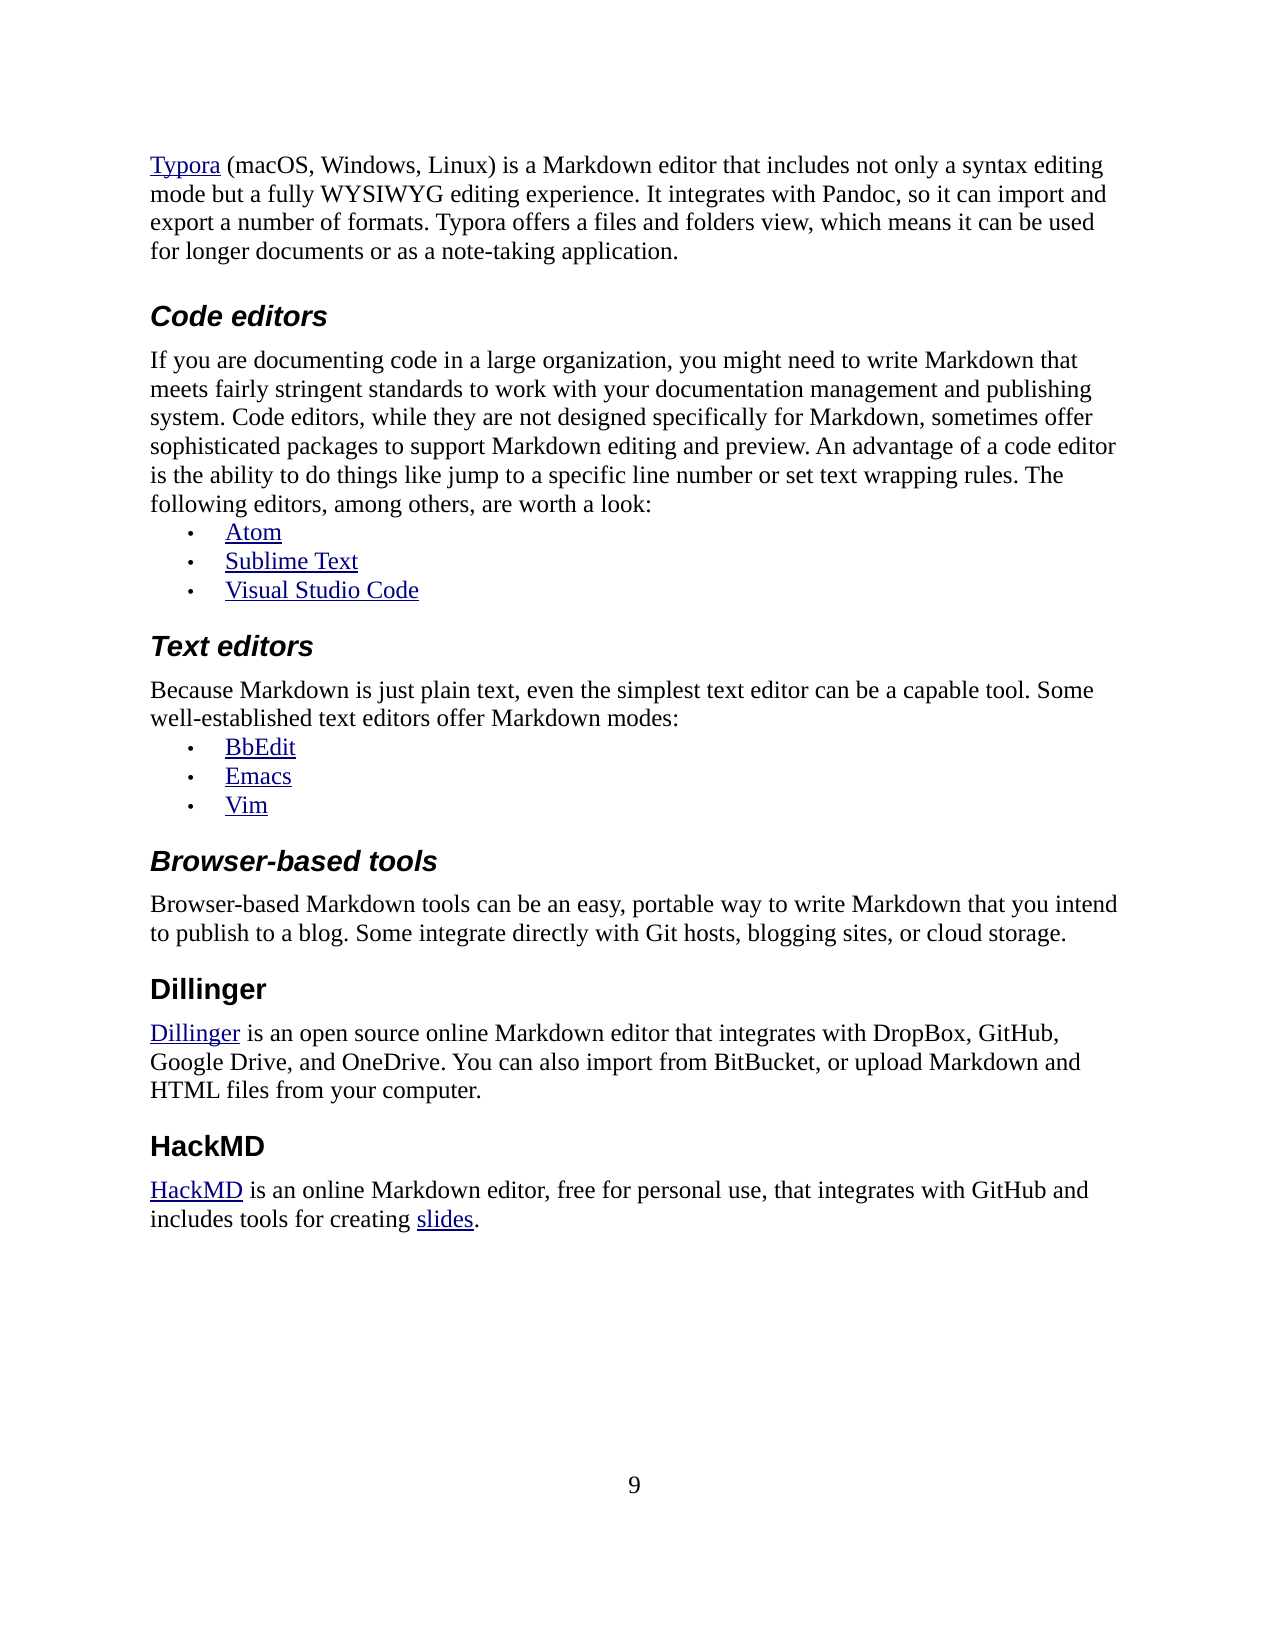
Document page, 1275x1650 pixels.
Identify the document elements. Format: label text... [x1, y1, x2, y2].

text Dillinger is an open source online Markdown editor that integrates with DropBox, GitHub, Google Drive, and OneDrive. You can also import from BitBucket, or upload Markdown and HTML files from your computer. [150, 1018, 1125, 1104]
list Visual Studio Code [187, 575, 1125, 604]
text If you are documenting code in a large organization, you might need to write Markdown that meets fairly stringent standards to work with your documentation management and publishing system. Code editors, while they are not designed specifically for Markdown, sometimes offer sophisticated packages to support Markdown editing and preview. An advantage of a code editor is the ability to do things like jump to a specific line number or set text wrapping rules. The following editors, among others, are worth a look: [150, 345, 1125, 517]
text Typora (macOS, Windows, Linux) is a Markdown editor that includes not only a syntax editing mode but a fully WYSIWYG editing experience. It integrates with Pandoc, so it can import and export a number of formats. Typora offers a files and folders view, which means it can be used for longer documents or as a note-taking application. [150, 150, 1125, 265]
list Sublime Text [187, 546, 1125, 575]
subtitle HackMD [150, 1129, 1125, 1163]
subtitle Text editors [150, 629, 1125, 662]
list Atom [187, 517, 1125, 546]
list Emacs [187, 761, 1125, 790]
list Vim [187, 790, 1125, 818]
list BbEdit [187, 732, 1125, 761]
subtitle Dillinger [150, 972, 1125, 1006]
text Browser-based Markdown tools can be an easy, portable way to write Markdown that you intend to publish to a blog. Some integrate directly with Git hosts, blogging sites, or cloud storage. [150, 889, 1125, 947]
subtitle Browser-based tools [150, 843, 1125, 877]
text Because Markdown is just plain text, even the simplest text editor can be a capable tool. Some well-established text editors offer Markdown modes: [150, 675, 1125, 732]
subtitle Code editors [150, 299, 1125, 332]
text HackMD is an online Markdown editor, free for personal use, that integrates with GitHub and includes tools for creating slides. [150, 1175, 1125, 1233]
